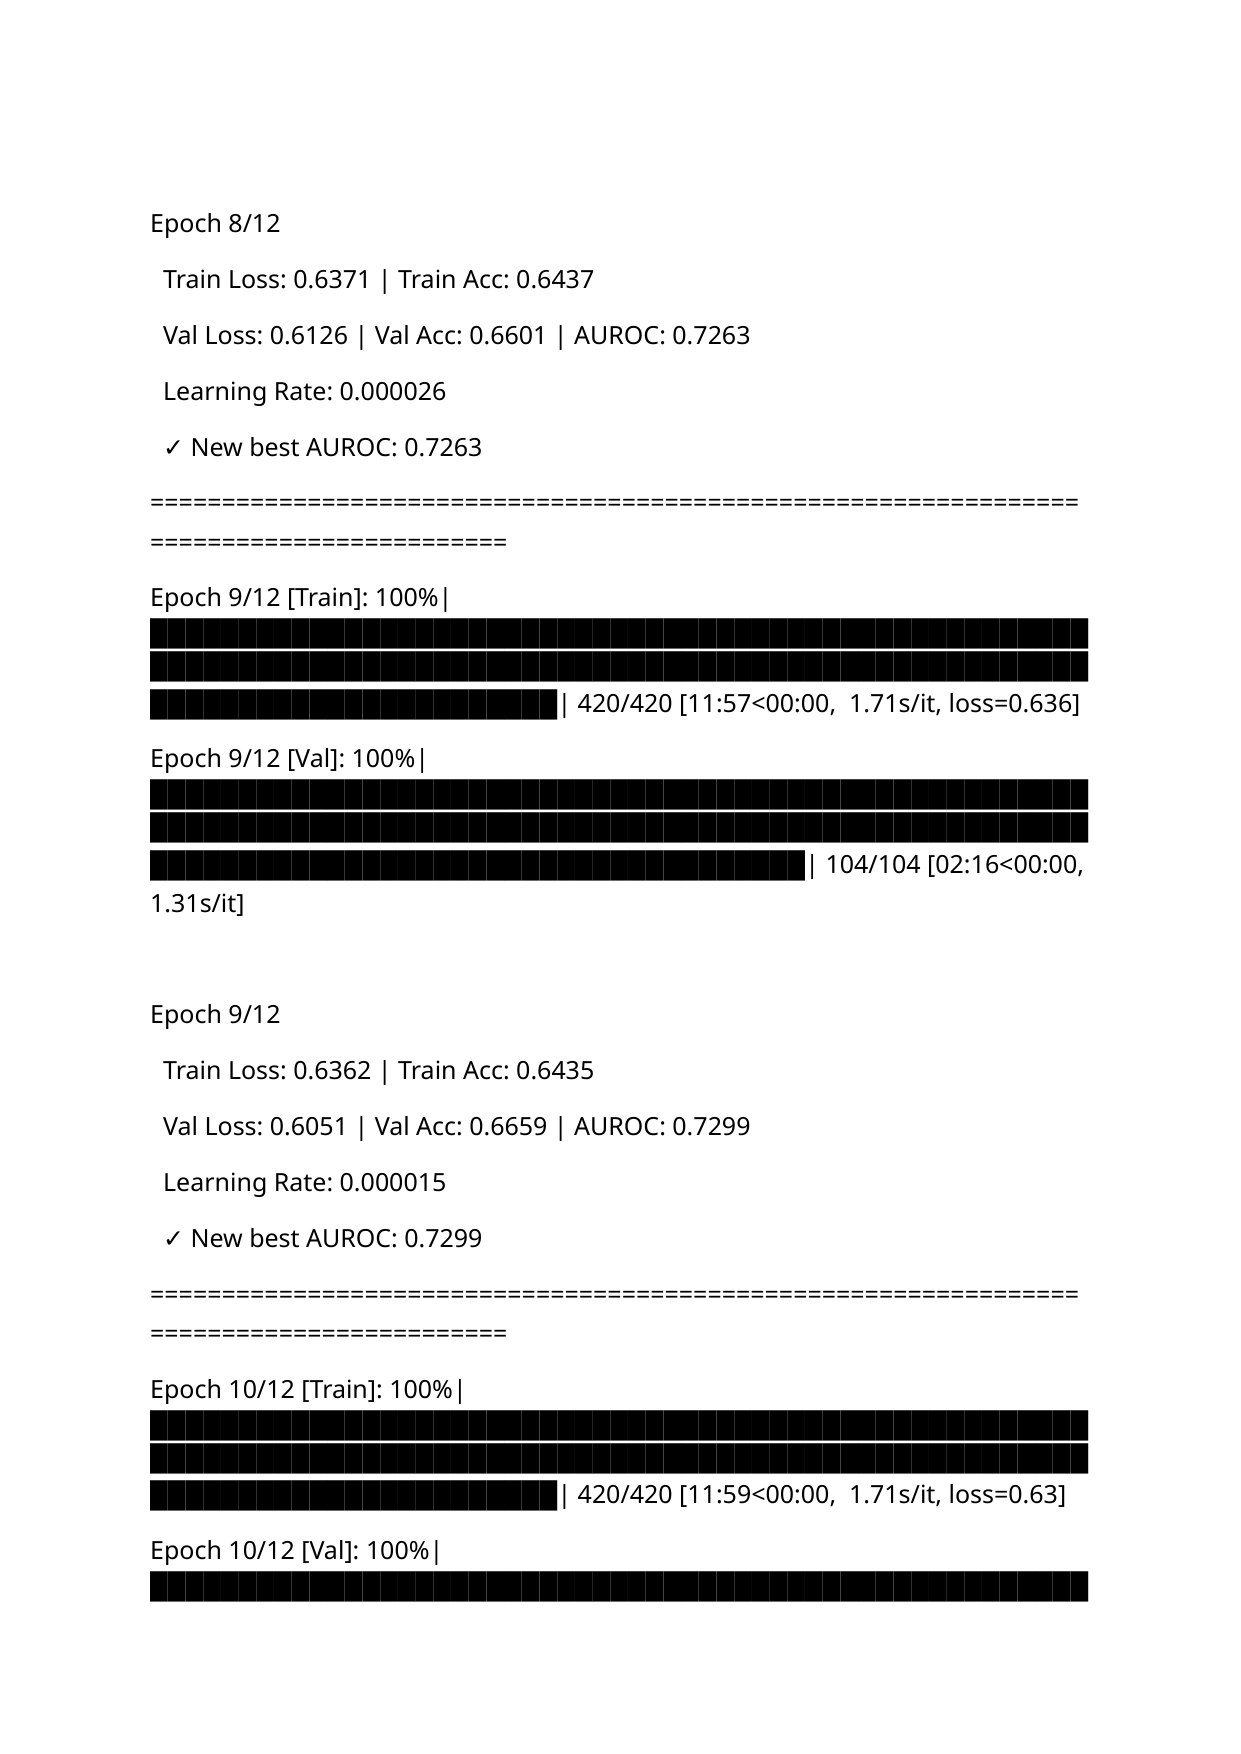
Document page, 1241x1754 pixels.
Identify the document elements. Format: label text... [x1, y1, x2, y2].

text Val Loss: 0.6126 | Val Acc: 0.6601 | AUROC: 0.7263 [150, 317, 1090, 352]
text Epoch 9/12 [Val]: 100%|███████████████████████████████████████████████████████████████████████████████████████████████████████████████████████████████████████████████| 104/104 [02:16<00:00, 1.31s/it] [150, 741, 1090, 919]
text ✓ New best AUROC: 0.7263 [150, 429, 1090, 463]
text Learning Rate: 0.000015 [150, 1164, 1090, 1199]
text Epoch 9/12 [150, 997, 1090, 1031]
text ========================================================================================== [150, 485, 1090, 558]
text Learning Rate: 0.000026 [150, 373, 1090, 407]
text ========================================================================================== [150, 1276, 1090, 1349]
text Train Loss: 0.6362 | Train Acc: 0.6435 [150, 1053, 1090, 1087]
text Epoch 10/12 [Train]: 100%|█████████████████████████████████████████████████████████████████████████████████████████████████████████████████████████████████| 420/420 [11:59<00:00, 1.71s/it, loss=0.63] [150, 1371, 1090, 1511]
text ✓ New best AUROC: 0.7299 [150, 1220, 1090, 1254]
text Val Loss: 0.6051 | Val Acc: 0.6659 | AUROC: 0.7299 [150, 1109, 1090, 1143]
text Epoch 10/12 [Val]: 100%|█████████████████████████████████████████████████████ [150, 1532, 1090, 1599]
text Epoch 9/12 [Train]: 100%|█████████████████████████████████████████████████████████████████████████████████████████████████████████████████████████████████| 420/420 [11:57<00:00, 1.71s/it, loss=0.636] [150, 580, 1090, 719]
text Train Loss: 0.6371 | Train Acc: 0.6437 [150, 262, 1090, 296]
text Epoch 8/12 [150, 206, 1090, 240]
